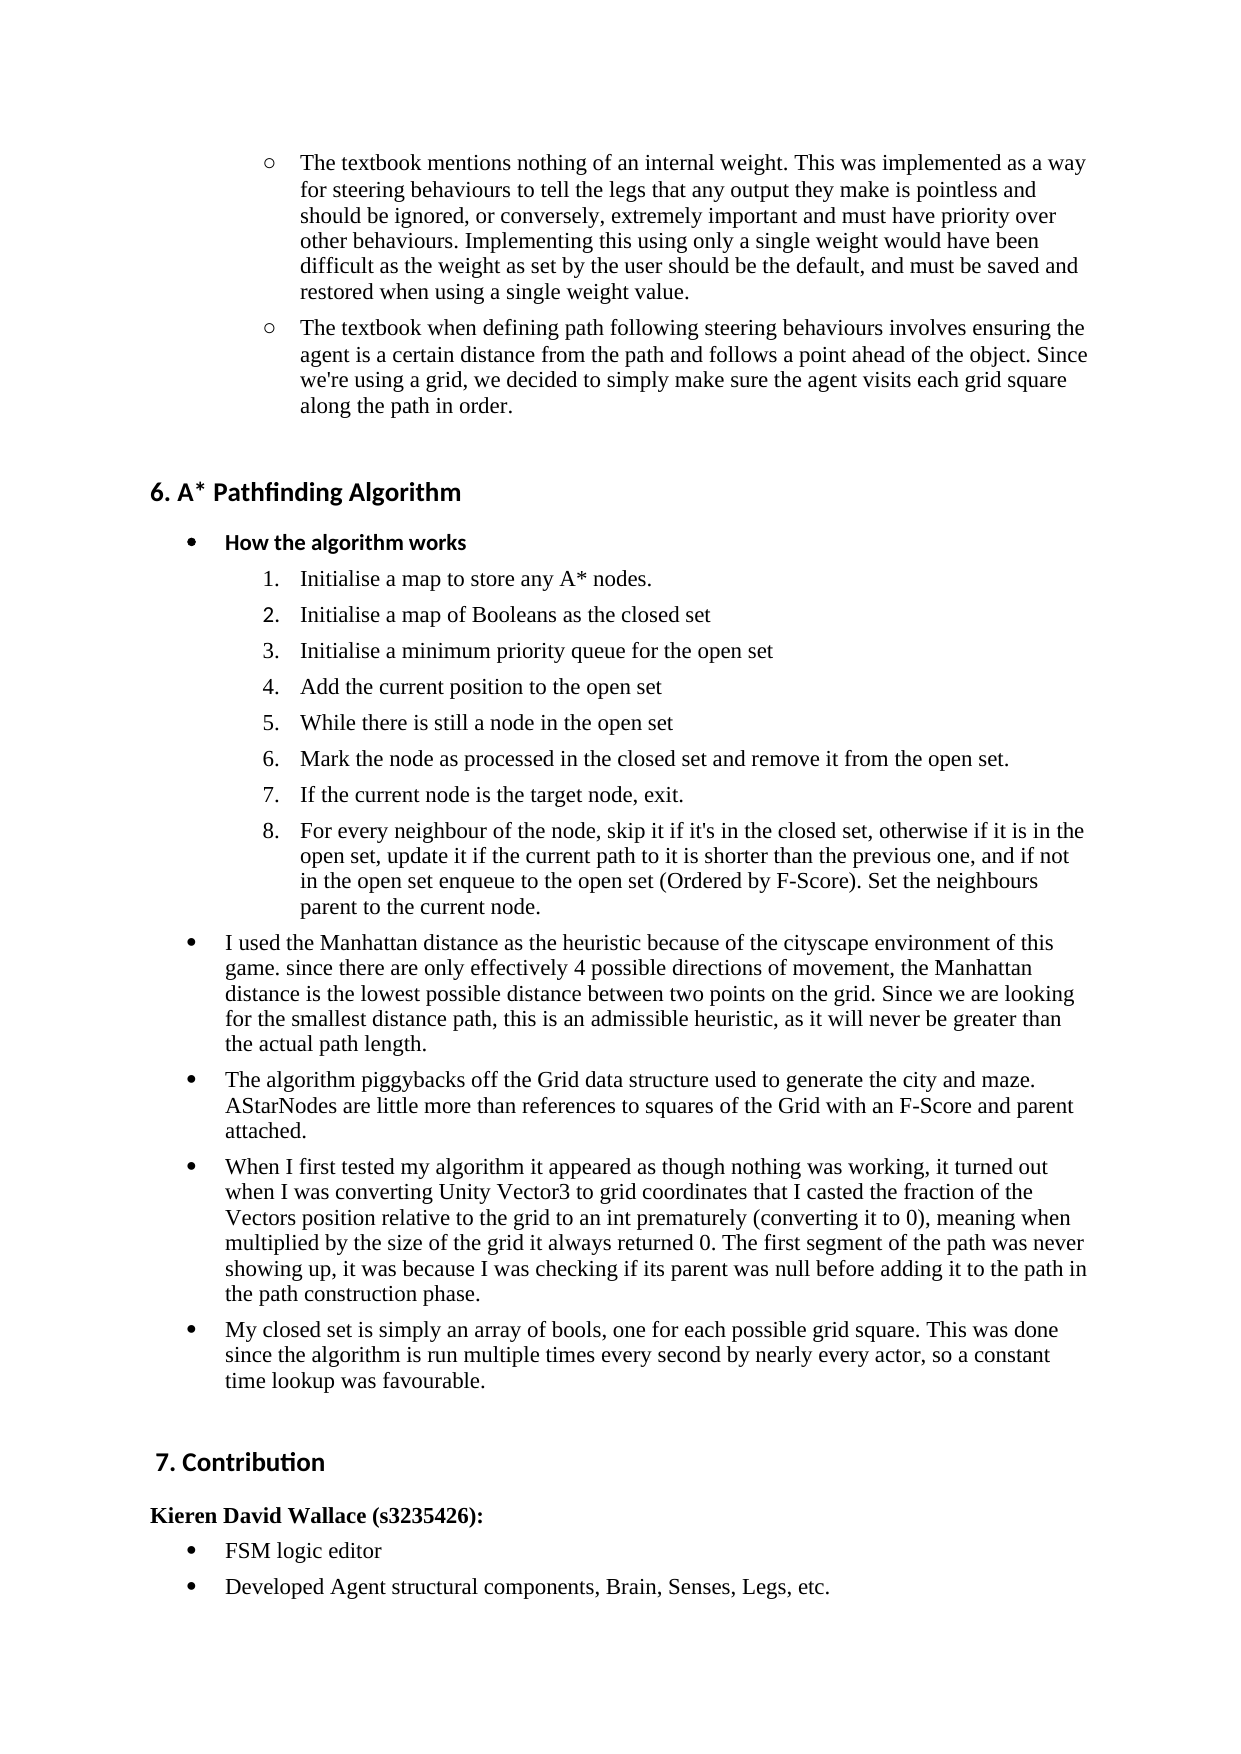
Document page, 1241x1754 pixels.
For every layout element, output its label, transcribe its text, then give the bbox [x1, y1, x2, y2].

list How the algorithm works [187, 533, 1090, 556]
text Kieren David Wallace (s3235426): [150, 1503, 1090, 1528]
list Developed Agent structural components, Brain, Senses, Legs, etc. [187, 1574, 1090, 1600]
list Mark the node as processed in the closed set and remove it from the open set. [262, 746, 1090, 771]
list Initialise a map to store any A* nodes. [262, 566, 1090, 591]
text 7. Contribution [150, 1451, 1090, 1478]
list If the current node is the target node, exit. [262, 782, 1090, 807]
text 6. A* Pathfinding Algorithm [150, 481, 1090, 508]
list While there is still a node in the open set [262, 710, 1090, 736]
list Add the current position to the open set [262, 674, 1090, 700]
list I used the Manhattan distance as the heuristic because of the cityscape environment of this game. since there are only effectively 4 possible directions of movement, the Manhattan distance is the lowest possible distance between two points on the grid. Since we are looking for the smallest distance path, this is an admissible heuristic, as it will never be greater than the actual path length. [187, 930, 1090, 1057]
list Initialise a map of Booleans as the closed set [262, 602, 1090, 628]
list My closed set is simply an array of bools, one for each possible grid square. This was done since the algorithm is run multiple times every second by nearly every actor, so a constant time lookup was favourable. [187, 1317, 1090, 1393]
list The textbook when defining path following steering behaviours involves ensuring the agent is a certain distance from the path and follows a point ahead of the object. Since we're using a grid, we decided to simply make sure the agent visits each grid square along the path in order. [262, 315, 1090, 418]
list Initialise a minimum priority queue for the open set [262, 638, 1090, 664]
list The algorithm piggybacks off the Grid data structure used to generate the city and maze. AStarNodes are little more than references to squares of the Grid with an F-Score and parent attached. [187, 1067, 1090, 1143]
list The textbook mentions nothing of an internal weight. This was implemented as a way for steering behaviours to tell the legs that any output they make is pointless and should be ignored, or conversely, extremely important and must have priority over other behaviours. Implementing this using only a single weight would have been difficult as the weight as set by the user should be the default, and must be saved and restored when using a single weight value. [262, 150, 1090, 304]
list When I first tested my algorithm it appeared as though nothing was working, it turned out when I was converting Unity Vector3 to grid coordinates that I casted the fraction of the Vectors position relative to the grid to an int prematurely (converting it to 0), meaning when multiplied by the size of the grid it always returned 0. The first segment of the path was never showing up, it was because I was checking if its parent was null before adding it to the path in the path construction phase. [187, 1154, 1090, 1306]
list FSM logic editor [187, 1538, 1090, 1564]
list For every neighbour of the node, skip it if it's in the closed set, otherwise if it is in the open set, update it if the current path to it is shorter than the previous one, and if not in the open set enqueue to the open set (Ordered by F-Score). Set the neighbours parent to the current node. [262, 818, 1090, 919]
